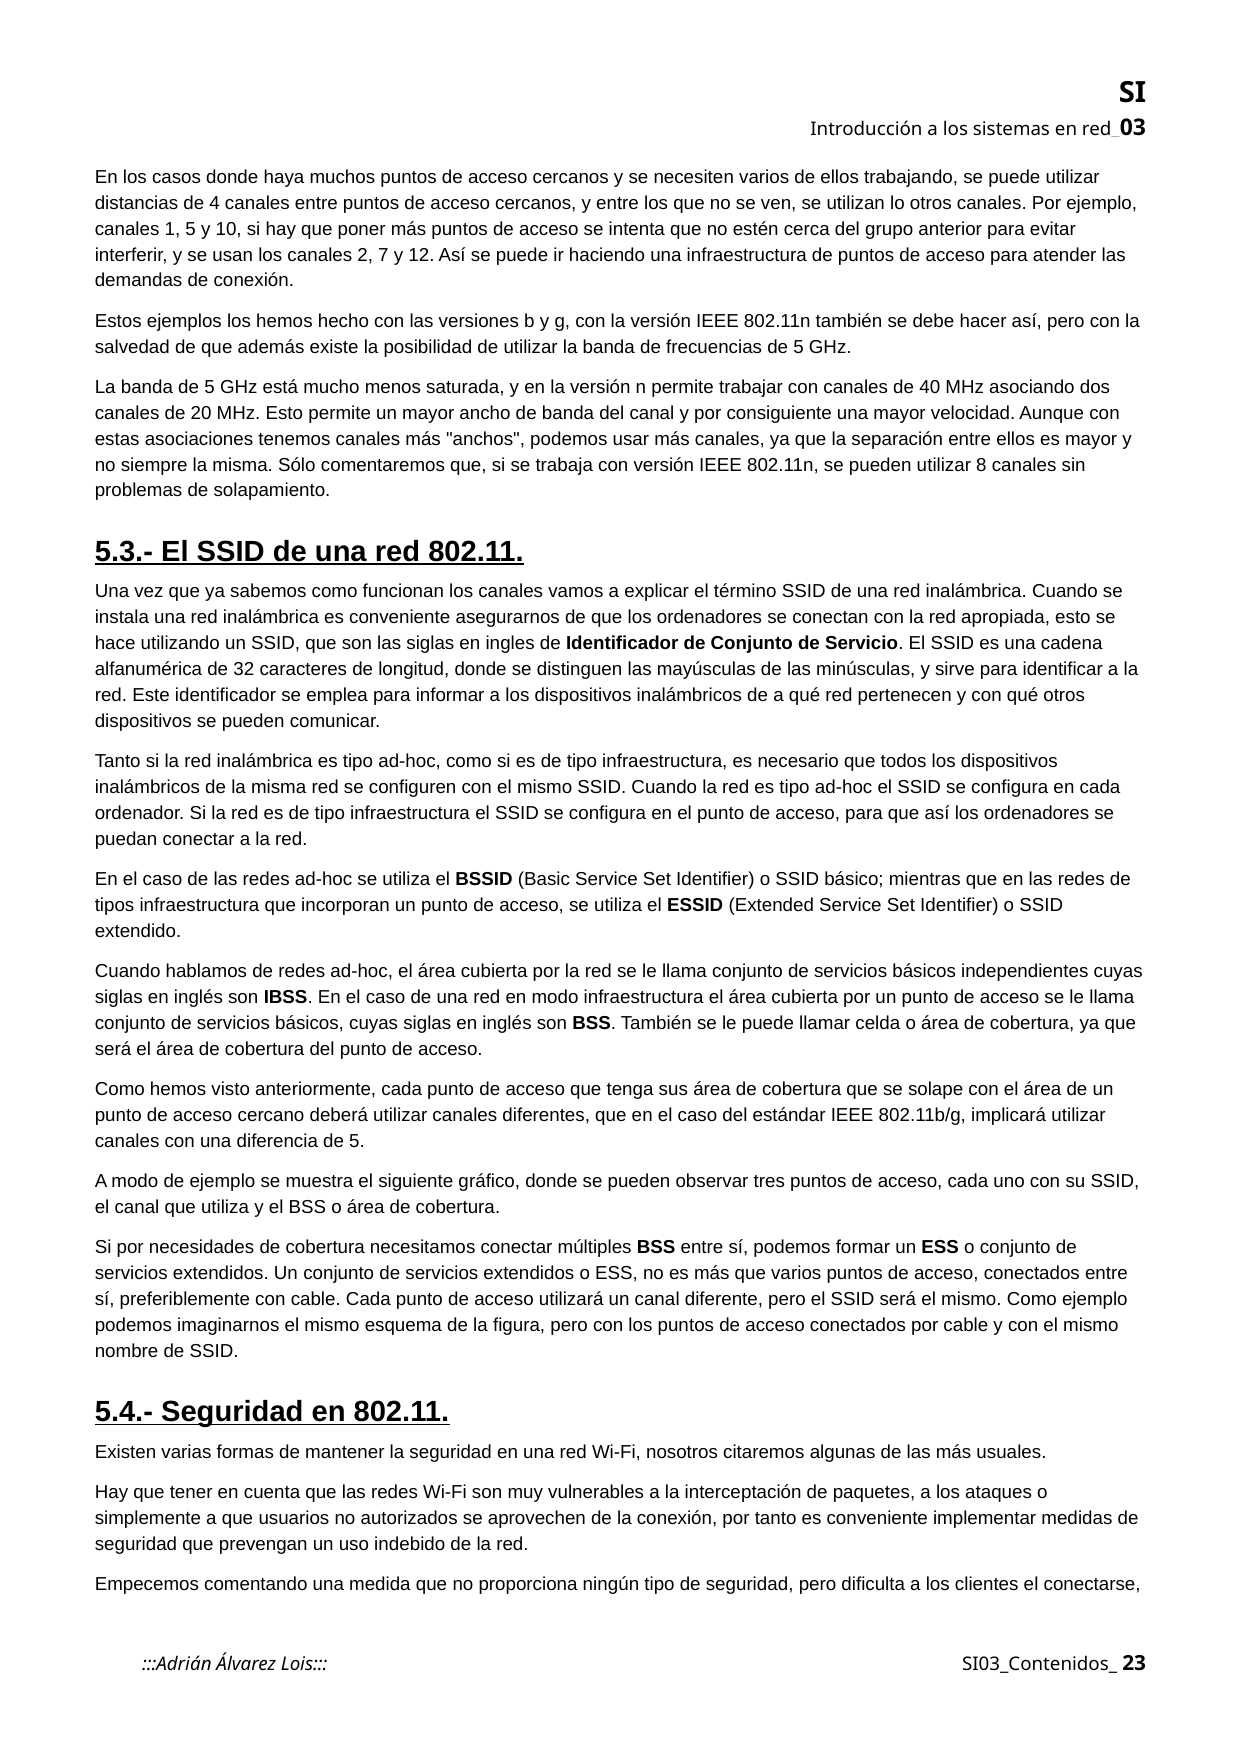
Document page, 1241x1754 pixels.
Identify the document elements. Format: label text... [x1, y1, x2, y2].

text Existen varias formas de mantener la seguridad en una red Wi-Fi, nosotros citaremos algunas de las más usuales. [94, 1440, 1146, 1462]
text Empecemos comentando una medida que no proporciona ningún tipo de seguridad, pero dificulta a los clientes el conectarse, [94, 1573, 1146, 1594]
text La banda de 5 GHz está mucho menos saturada, y en la versión n permite trabajar con canales de 40 MHz asociando dos canales de 20 MHz. Esto permite un mayor ancho de banda del canal y por consiguiente una mayor velocidad. Aunque con estas asociaciones tenemos canales más "anchos", podemos usar más canales, ya que la separación entre ellos es mayor y no siempre la misma. Sólo comentaremos que, si se trabaja con versión IEEE 802.11n, se pueden utilizar 8 canales sin problemas de solapamiento. [94, 376, 1146, 501]
text Una vez que ya sabemos como funcionan los canales vamos a explicar el término SSID de una red inalámbrica. Cuando se instala una red inalámbrica es conveniente asegurarnos de que los ordenadores se conectan con la red apropiada, esto se hace utilizando un SSID, que son las siglas en ingles de Identificador de Conjunto de Servicio. El SSID es una cadena alfanumérica de 32 caracteres de longitud, donde se distinguen las mayúsculas de las minúsculas, y sirve para identificar a la red. Este identificador se emplea para informar a los dispositivos inalámbricos de a qué red pertenecen y con qué otros dispositivos se pueden comunicar. [94, 580, 1146, 731]
subtitle 5.4.- Seguridad en 802.11. [94, 1394, 1146, 1428]
text Tanto si la red inalámbrica es tipo ad-hoc, como si es de tipo infraestructura, es necesario que todos los dispositivos inalámbricos de la misma red se configuren con el mismo SSID. Cuando la red es tipo ad-hoc el SSID se configura en cada ordenador. Si la red es de tipo infraestructura el SSID se configura en el punto de acceso, para que así los ordenadores se puedan conectar a la red. [94, 750, 1146, 849]
text Como hemos visto anteriormente, cada punto de acceso que tenga sus área de cobertura que se solape con el área de un punto de acceso cercano deberá utilizar canales diferentes, que en el caso del estándar IEEE 802.11b/g, implicará utilizar canales con una diferencia de 5. [94, 1078, 1146, 1151]
text En el caso de las redes ad-hoc se utiliza el BSSID (Basic Service Set Identifier) o SSID básico; mientras que en las redes de tipos infraestructura que incorporan un punto de acceso, se utiliza el ESSID (Extended Service Set Identifier) o SSID extendido. [94, 868, 1146, 941]
text Cuando hablamos de redes ad-hoc, el área cubierta por la red se le llama conjunto de servicios básicos independientes cuyas siglas en inglés son IBSS. En el caso de una red en modo infraestructura el área cubierta por un punto de acceso se le llama conjunto de servicios básicos, cuyas siglas en inglés son BSS. También se le puede llamar celda o área de cobertura, ya que será el área de cobertura del punto de acceso. [94, 960, 1146, 1059]
text Hay que tener en cuenta que las redes Wi-Fi son muy vulnerables a la interceptación de paquetes, a los ataques o simplemente a que usuarios no autorizados se aprovechen de la conexión, por tanto es conveniente implementar medidas de seguridad que prevengan un uso indebido de la red. [94, 1481, 1146, 1554]
text En los casos donde haya muchos puntos de acceso cercanos y se necesiten varios de ellos trabajando, se puede utilizar distancias de 4 canales entre puntos de acceso cercanos, y entre los que no se ven, se utilizan lo otros canales. Por ejemplo, canales 1, 5 y 10, si hay que poner más puntos de acceso se intenta que no estén cerca del grupo anterior para evitar interferir, y se usan los canales 2, 7 y 12. Así se puede ir haciendo una infraestructura de puntos de acceso para atender las demandas de conexión. [94, 166, 1146, 291]
text Si por necesidades de cobertura necesitamos conectar múltiples BSS entre sí, podemos formar un ESS o conjunto de servicios extendidos. Un conjunto de servicios extendidos o ESS, no es más que varios puntos de acceso, conectados entre sí, preferiblemente con cable. Cada punto de acceso utilizará un canal diferente, pero el SSID será el mismo. Como ejemplo podemos imaginarnos el mismo esquema de la figura, pero con los puntos de acceso conectados por cable y con el mismo nombre de SSID. [94, 1236, 1146, 1361]
text A modo de ejemplo se muestra el siguiente gráfico, donde se pueden observar tres puntos de acceso, cada uno con su SSID, el canal que utiliza y el BSS o área de cobertura. [94, 1170, 1146, 1217]
subtitle 5.3.- El SSID de una red 802.11. [94, 534, 1146, 568]
text Estos ejemplos los hemos hecho con las versiones b y g, con la versión IEEE 802.11n también se debe hacer así, pero con la salvedad de que además existe la posibilidad de utilizar la banda de frecuencias de 5 GHz. [94, 309, 1146, 357]
